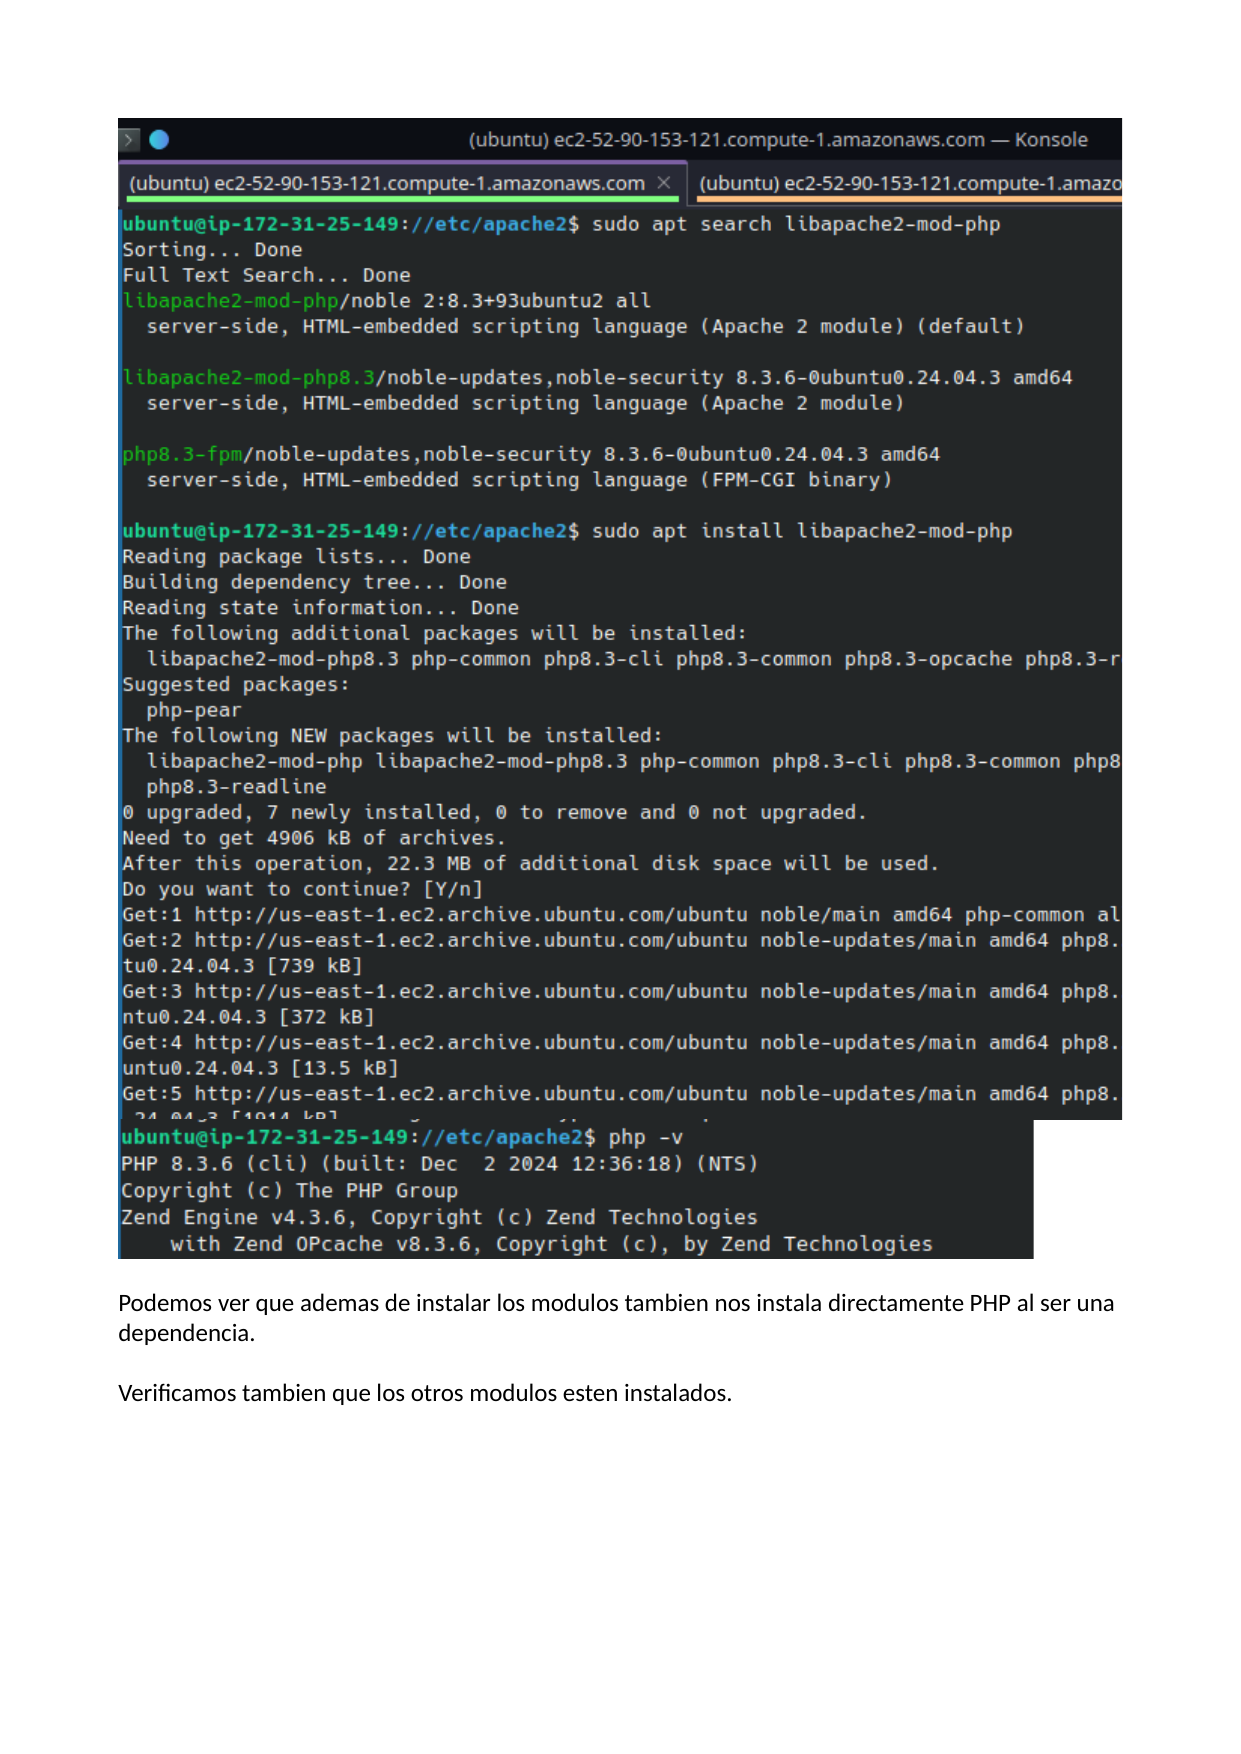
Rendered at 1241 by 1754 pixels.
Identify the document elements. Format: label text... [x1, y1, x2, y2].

picture [118, 118, 1123, 1259]
text Verificamos tambien que los otros modulos esten instalados. [118, 1377, 1122, 1407]
text Podemos ver que ademas de instalar los modulos tambien nos instala directamente PHP al ser una dependencia. [118, 1287, 1122, 1348]
